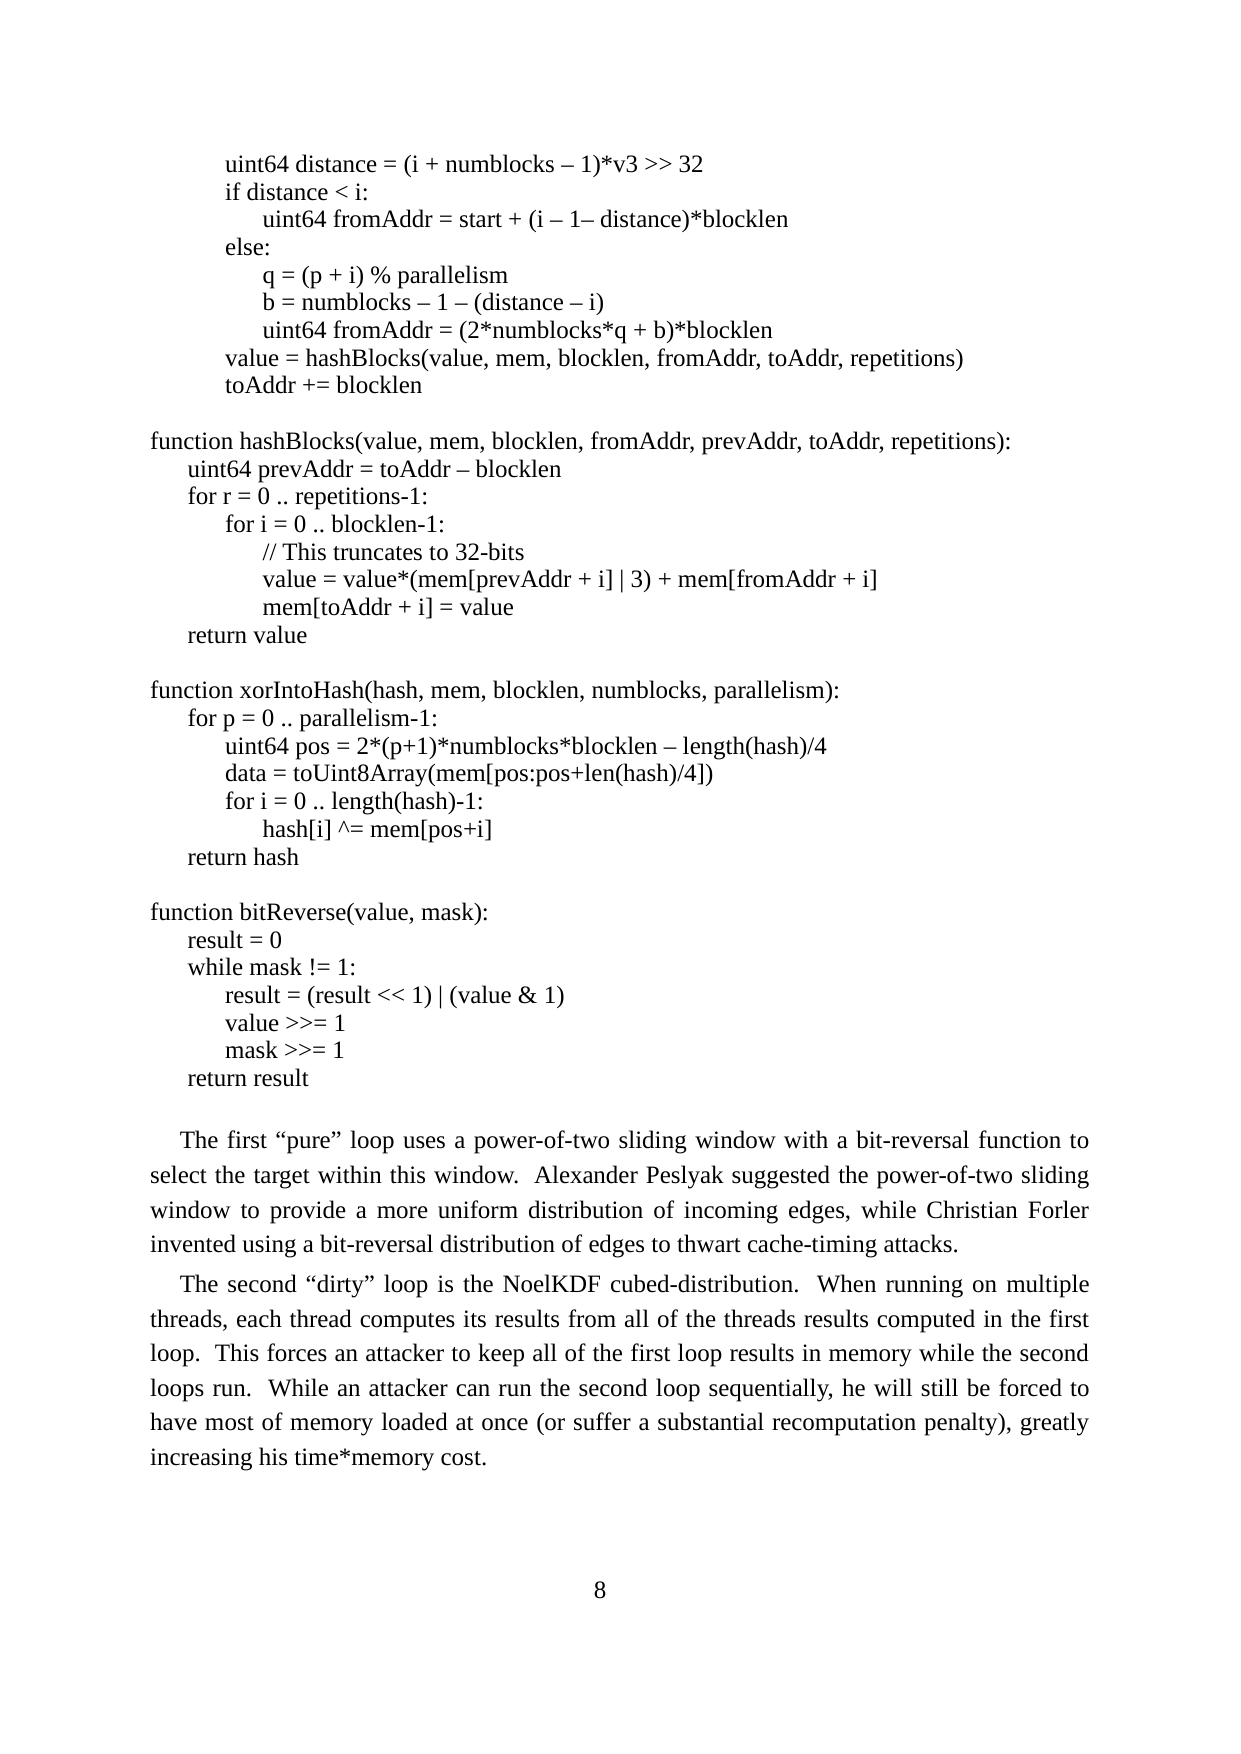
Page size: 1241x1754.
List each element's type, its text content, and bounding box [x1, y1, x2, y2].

text while mask != 1: [150, 953, 1125, 981]
text function bitReverse(value, mask): [150, 898, 1125, 926]
text else: [150, 233, 1125, 261]
text mask >>= 1 [150, 1037, 1125, 1064]
text The second “dirty” loop is the NoelKDF cubed-distribution. When running on multiple threads, each thread computes its results from all of the threads results computed in the first loop. This forces an attacker to keep all of the first loop results in memory while the second loops run. While an attacker can run the second loop sequentially, he will still be forced to have most of memory loaded at once (or suffer a substantial recomputation penalty), greatly increasing his time*memory cost. [150, 1270, 1091, 1471]
text hash[i] ^= mem[pos+i] [150, 815, 1125, 843]
text return value [150, 621, 1125, 649]
text value = hashBlocks(value, mem, blocklen, fromAddr, toAddr, repetitions) [150, 344, 1125, 372]
text uint64 distance = (i + numblocks – 1)*v3 >> 32 [150, 150, 1125, 178]
text uint64 fromAddr = start + (i – 1– distance)*blocklen [150, 205, 1125, 233]
text for i = 0 .. length(hash)-1: [150, 787, 1125, 815]
text uint64 pos = 2*(p+1)*numblocks*blocklen – length(hash)/4 [150, 732, 1125, 759]
text for i = 0 .. blocklen-1: [150, 510, 1125, 538]
text b = numblocks – 1 – (distance – i) [150, 288, 1125, 316]
text data = toUint8Array(mem[pos:pos+len(hash)/4]) [150, 759, 1125, 787]
text mem[toAddr + i] = value [150, 593, 1125, 621]
text value = value*(mem[prevAddr + i] | 3) + mem[fromAddr + i] [150, 566, 1125, 593]
text for p = 0 .. parallelism-1: [150, 704, 1125, 732]
text toAddr += blocklen [150, 372, 1125, 399]
text function xorIntoHash(hash, mem, blocklen, numblocks, parallelism): [150, 676, 1125, 704]
text value >>= 1 [150, 1009, 1125, 1037]
text result = (result << 1) | (value & 1) [150, 981, 1125, 1009]
text uint64 fromAddr = (2*numblocks*q + b)*blocklen [150, 316, 1125, 344]
text return hash [150, 843, 1125, 870]
text for r = 0 .. repetitions-1: [150, 482, 1125, 510]
text return result [150, 1064, 1125, 1092]
text uint64 prevAddr = toAddr – blocklen [150, 455, 1125, 482]
text // This truncates to 32-bits [150, 538, 1125, 566]
text result = 0 [150, 926, 1125, 953]
text if distance < i: [150, 178, 1125, 205]
text function hashBlocks(value, mem, blocklen, fromAddr, prevAddr, toAddr, repetitions): [150, 427, 1125, 455]
text q = (p + i) % parallelism [150, 261, 1125, 288]
text The first “pure” loop uses a power-of-two sliding window with a bit-reversal function to select the target within this window. Alexander Peslyak suggested the power-of-two sliding window to provide a more uniform distribution of incoming edges, while Christian Forler invented using a bit-reversal distribution of edges to thwart cache-timing attacks. [150, 1127, 1091, 1258]
